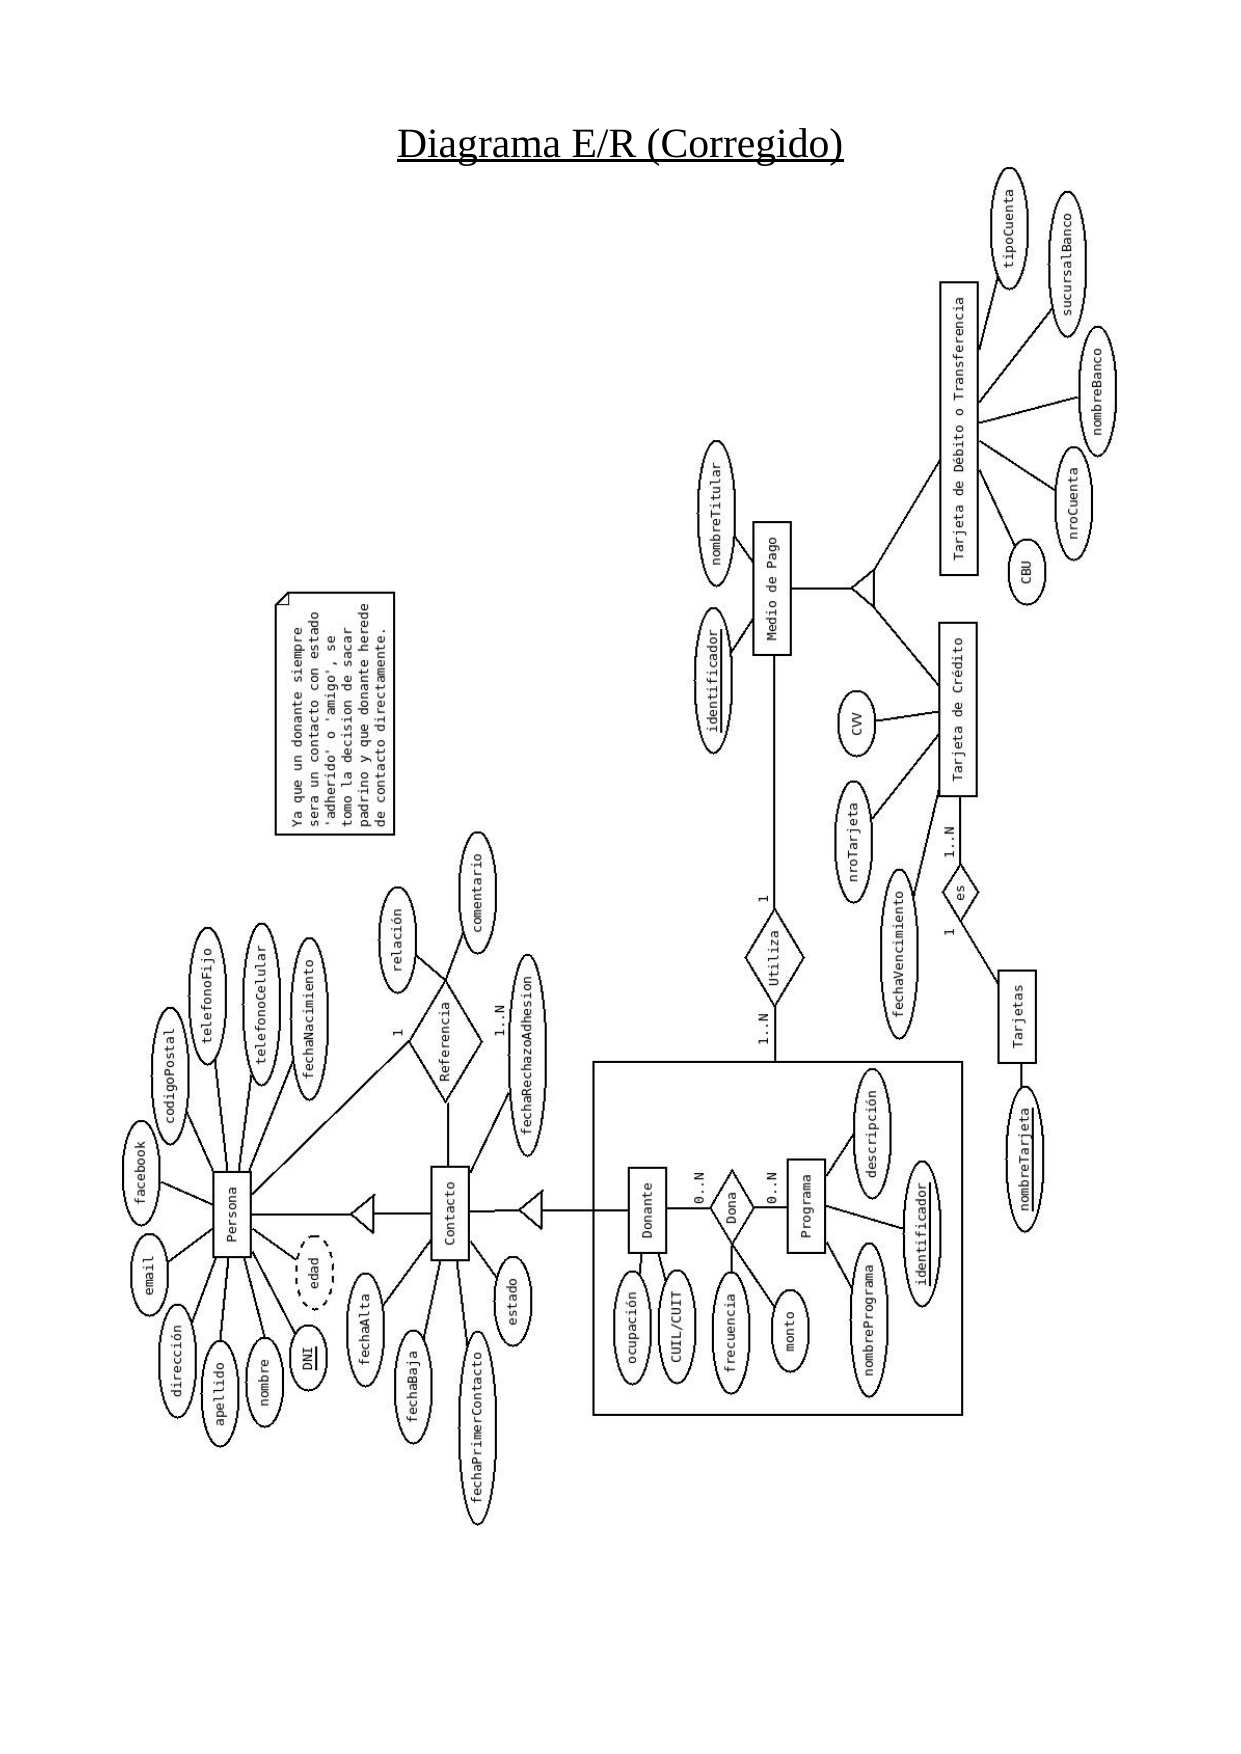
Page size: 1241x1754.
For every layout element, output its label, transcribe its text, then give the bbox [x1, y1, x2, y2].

picture [121, 166, 1119, 1526]
text Diagrama E/R (Corregido) [118, 118, 1122, 166]
